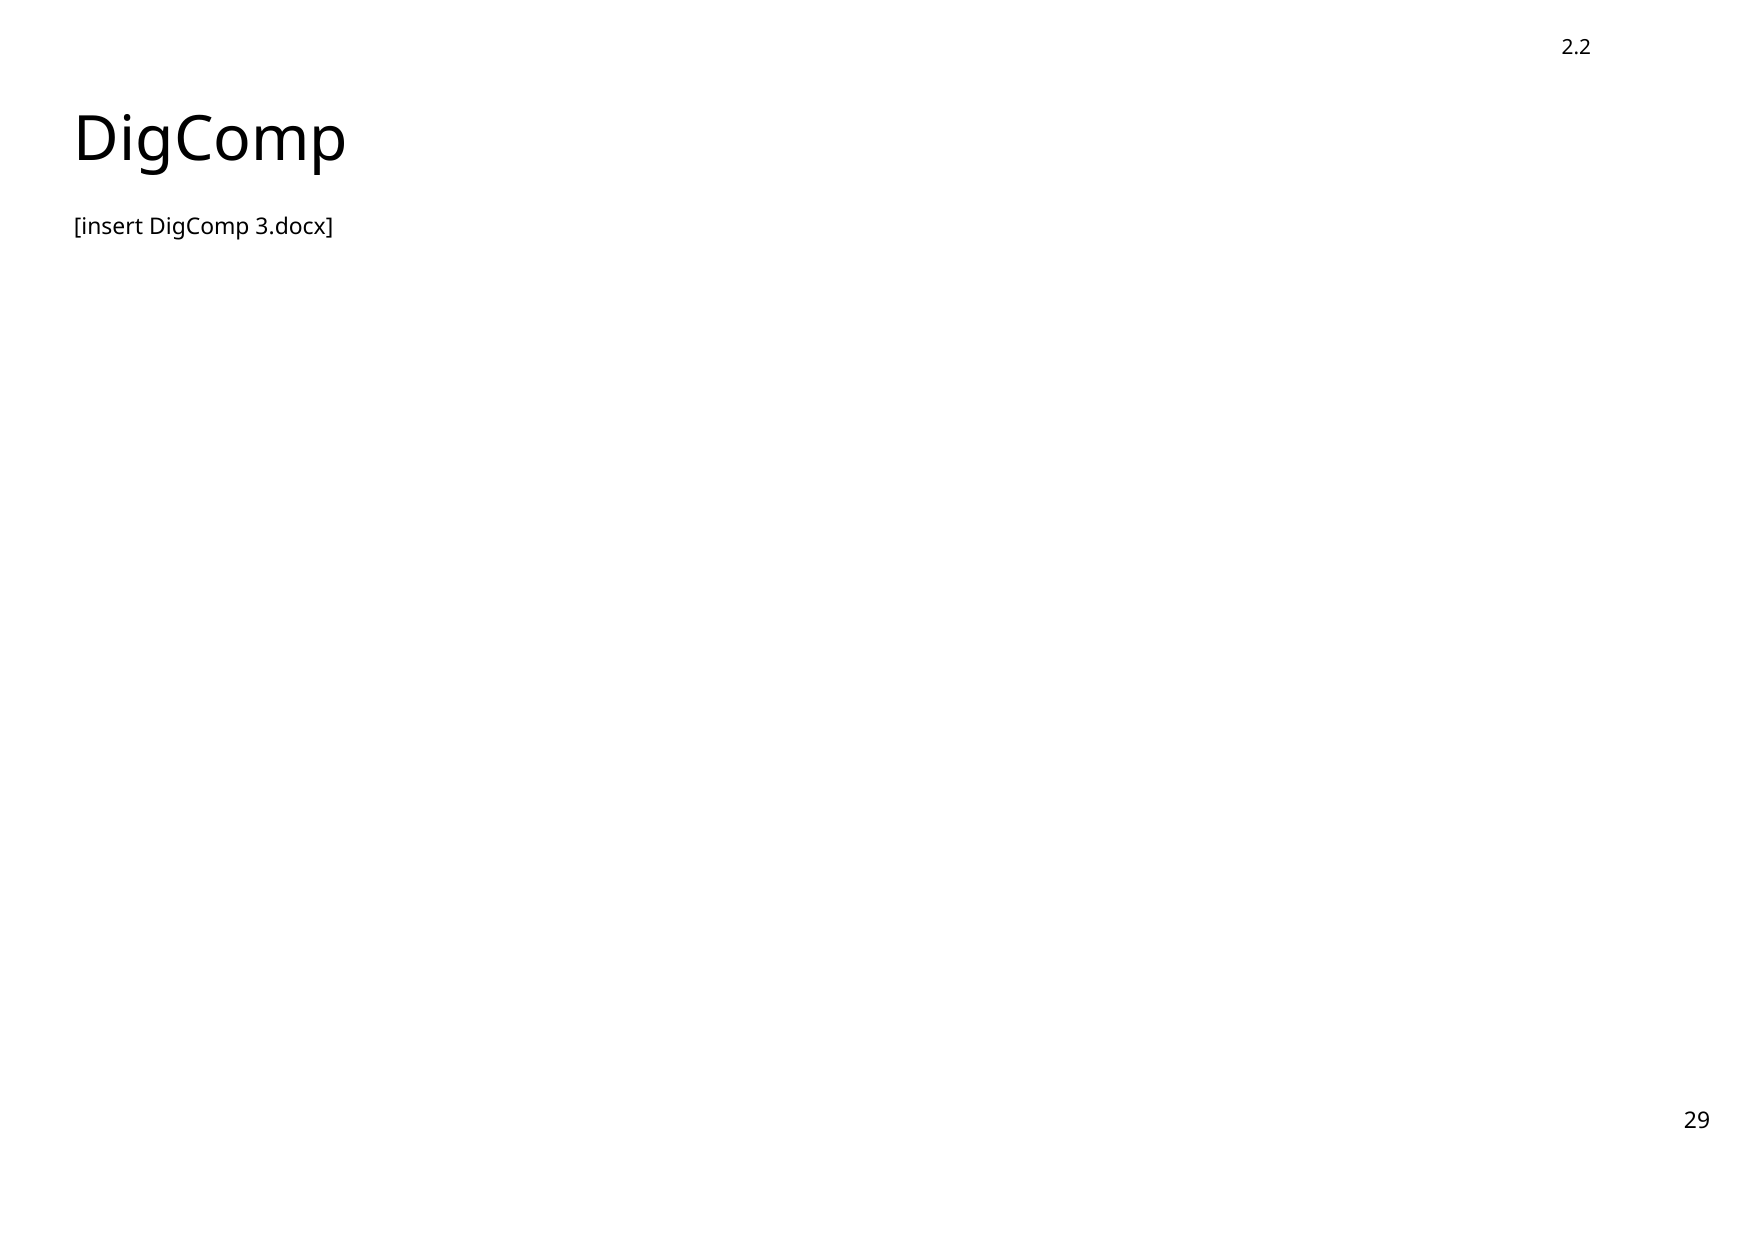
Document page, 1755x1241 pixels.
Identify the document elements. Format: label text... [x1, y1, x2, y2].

subtitle DigComp [74, 94, 1710, 179]
text [insert DigComp 3.docx] [74, 210, 1710, 241]
